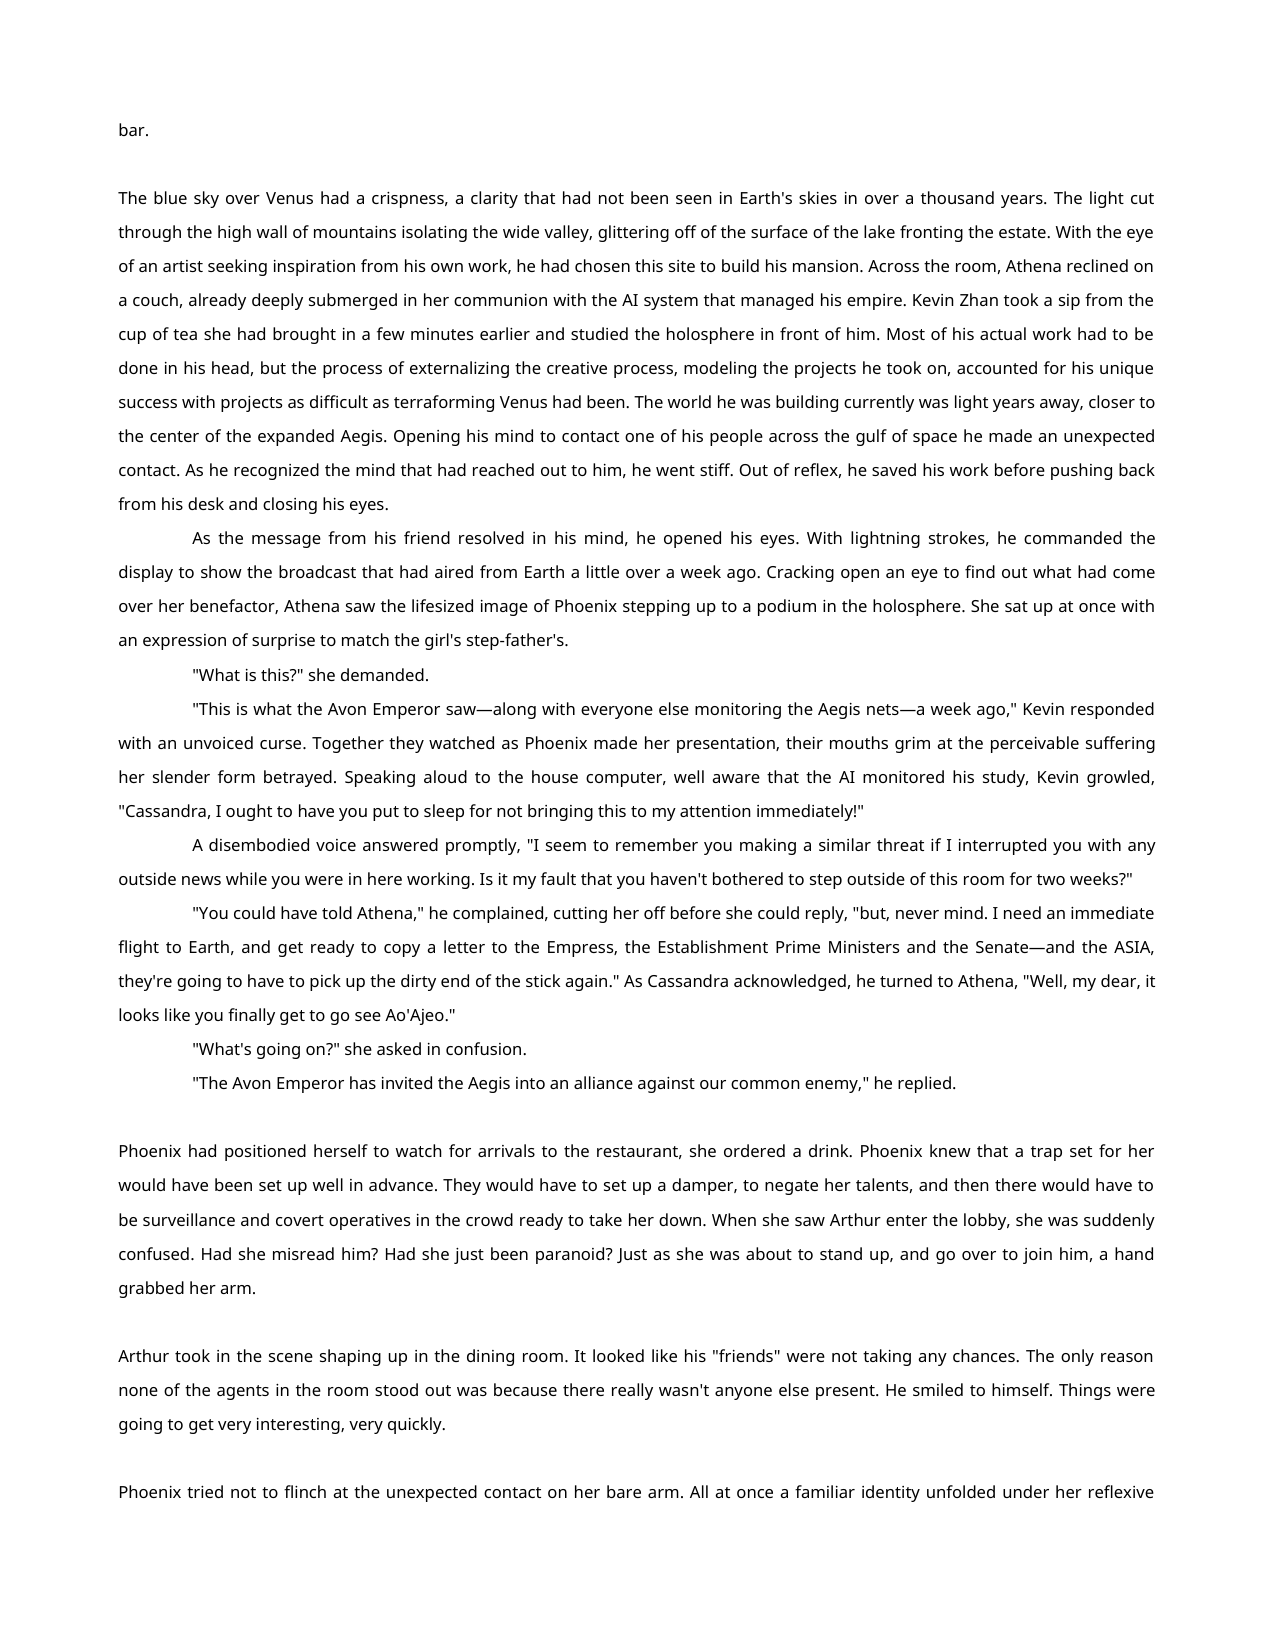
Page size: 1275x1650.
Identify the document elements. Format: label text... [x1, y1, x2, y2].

text Phoenix tried not to flinch at the unexpected contact on her bare arm. All at once a familiar identity unfolded under her reflexive [118, 1481, 1157, 1503]
text Arthur took in the scene shaping up in the dining room. It looked like his "friends" were not taking any chances. The only reason none of the agents in the room stood out was because there really wasn't anyone else present. He smiled to himself. Things were going to get very interesting, very quickly. [118, 1344, 1157, 1435]
text "What is this?" she demanded. [118, 663, 1157, 686]
text "What's going on?" she asked in confusion. [118, 1038, 1157, 1061]
text The blue sky over Venus had a crispness, a clarity that had not been seen in Earth's skies in over a thousand years. The light cut through the high wall of mountains isolating the wide valley, glittering off of the surface of the lake fronting the estate. With the eye of an artist seeking inspiration from his own work, he had chosen this site to build his mansion. Across the room, Athena reclined on a couch, already deeply submerged in her communion with the AI system that managed his empire. Kevin Zhan took a sip from the cup of tea she had brought in a few minutes earlier and studied the holosphere in front of him. Most of his actual work had to be done in his head, but the process of externalizing the creative process, modeling the projects he took on, accounted for his unique success with projects as difficult as terraforming Venus had been. The world he was building currently was light years away, closer to the center of the expanded Aegis. Opening his mind to contact one of his people across the gulf of space he made an unexpected contact. As he recognized the mind that had reached out to him, he went stiff. Out of reflex, he saved his work before pushing back from his desk and closing his eyes. [118, 186, 1157, 516]
text bar. [118, 118, 1157, 141]
text A disembodied voice answered promptly, "I seem to remember you making a similar threat if I interrupted you with any outside news while you were in here working. Is it my fault that you haven't bothered to step outside of this room for two weeks?" [118, 833, 1157, 890]
text As the message from his friend resolved in his mind, he opened his eyes. With lightning strokes, he commanded the display to show the broadcast that had aired from Earth a little over a week ago. Cracking open an eye to find out what had come over her benefactor, Athena saw the lifesized image of Phoenix stepping up to a podium in the holosphere. She sat up at once with an expression of surprise to match the girl's step-father's. [118, 527, 1157, 652]
text Phoenix had positioned herself to watch for arrivals to the restaurant, she ordered a drink. Phoenix knew that a trap set for her would have been set up well in advance. They would have to set up a damper, to negate her talents, and then there would have to be surveillance and covert operatives in the crowd ready to take her down. When she saw Arthur enter the lobby, she was suddenly confused. Had she misread him? Had she just been paranoid? Just as she was about to stand up, and go over to join him, a hand grabbed her arm. [118, 1140, 1157, 1299]
text "You could have told Athena," he complained, cutting her off before she could reply, "but, never mind. I need an immediate flight to Earth, and get ready to copy a letter to the Empress, the Establishment Prime Ministers and the Senate—and the ASIA, they're going to have to pick up the dirty end of the stick again." As Cassandra acknowledged, he turned to Athena, "Well, my dear, it looks like you finally get to go see Ao'Ajeo." [118, 902, 1157, 1026]
text "This is what the Avon Emperor saw—along with everyone else monitoring the Aegis nets—a week ago," Kevin responded with an unvoiced curse. Together they watched as Phoenix made her presentation, their mouths grim at the perceivable suffering her slender form betrayed. Speaking aloud to the house computer, well aware that the AI monitored his study, Kevin growled, "Cassandra, I ought to have you put to sleep for not bringing this to my attention immediately!" [118, 697, 1157, 822]
text "The Avon Emperor has invited the Aegis into an alliance against our common enemy," he replied. [118, 1072, 1157, 1094]
